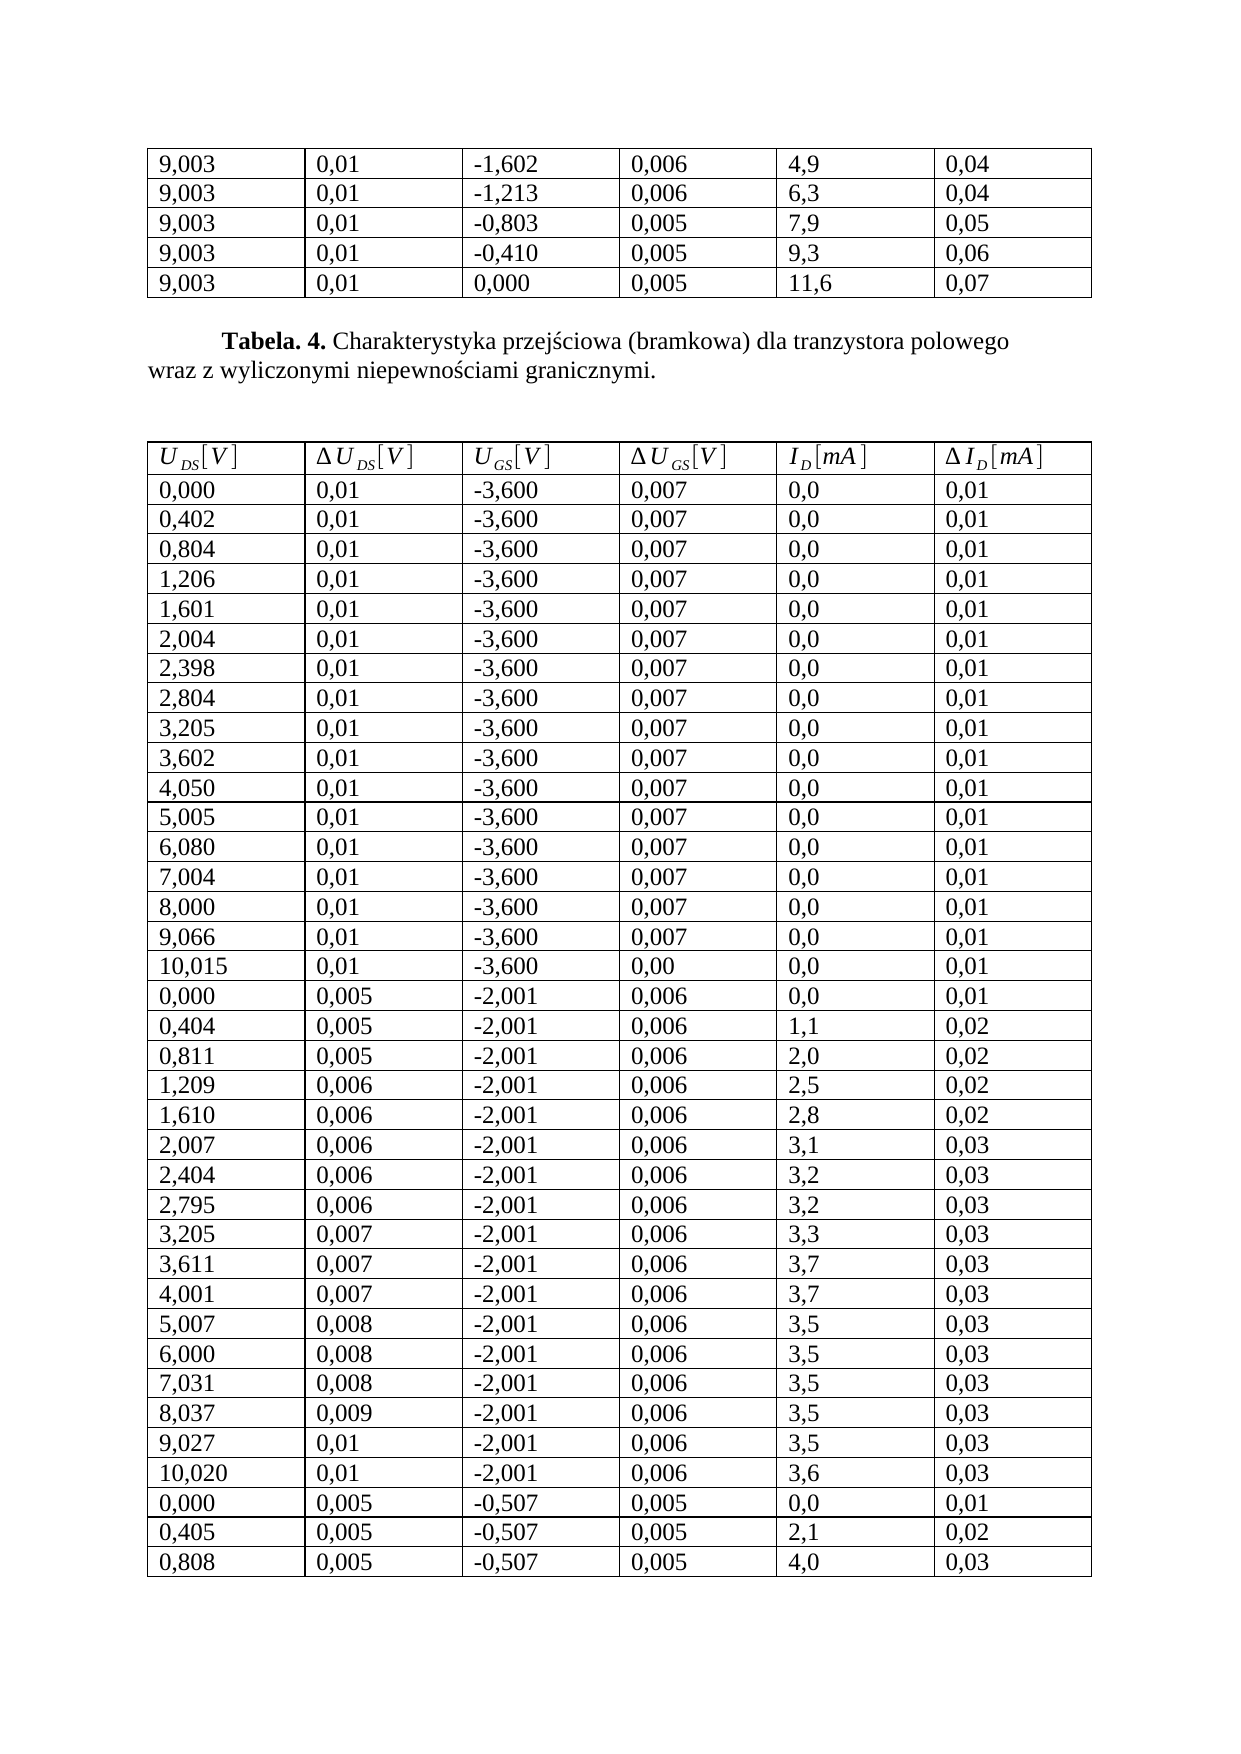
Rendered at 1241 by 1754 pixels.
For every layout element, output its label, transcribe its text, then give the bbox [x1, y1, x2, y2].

table_cell 0,000 [148, 475, 304, 503]
table_header [777, 443, 934, 474]
table_cell 0,03 [935, 1369, 1091, 1397]
table_cell -2,001 [463, 1428, 619, 1457]
table_cell 0,01 [306, 743, 462, 772]
table_cell -3,600 [463, 475, 619, 503]
table_cell 0,0 [777, 922, 934, 950]
table_cell 0,005 [620, 208, 776, 237]
table_cell 4,9 [777, 149, 934, 177]
table_cell 0,0 [777, 832, 934, 861]
table_cell 6,000 [148, 1339, 304, 1367]
table_cell -0,803 [463, 208, 619, 237]
table_cell 0,06 [935, 238, 1091, 267]
table_cell 0,03 [935, 1279, 1091, 1308]
table_cell 0,01 [935, 862, 1091, 891]
table_cell 0,005 [620, 268, 776, 297]
table_cell 2,5 [777, 1071, 934, 1099]
table_cell -3,600 [463, 803, 619, 831]
table_cell 0,0 [777, 803, 934, 831]
table_cell 0,005 [620, 238, 776, 267]
table_cell 0,01 [306, 1428, 462, 1457]
table_cell -2,001 [463, 1279, 619, 1308]
table_cell -2,001 [463, 981, 619, 1010]
table_cell 0,07 [935, 268, 1091, 297]
table_cell 3,611 [148, 1249, 304, 1278]
table_cell 0,01 [306, 564, 462, 593]
table_cell 2,804 [148, 683, 304, 712]
table_cell 0,007 [306, 1220, 462, 1248]
table_cell 0,03 [935, 1249, 1091, 1278]
table_cell -0,410 [463, 238, 619, 267]
table_cell 0,01 [306, 475, 462, 503]
table_cell 0,007 [620, 505, 776, 533]
table_cell 0,0 [777, 862, 934, 891]
table_cell -1,213 [463, 179, 619, 207]
table_cell 0,006 [620, 1041, 776, 1069]
table_cell 0,01 [935, 773, 1091, 801]
table_cell 0,01 [935, 922, 1091, 950]
table_header [463, 443, 619, 474]
table_cell 0,008 [306, 1309, 462, 1338]
table_cell 0,02 [935, 1518, 1091, 1546]
table_cell 0,0 [777, 624, 934, 652]
table_cell -3,600 [463, 534, 619, 563]
table_cell 0,0 [777, 951, 934, 980]
table_cell 0,007 [620, 683, 776, 712]
table_cell -2,001 [463, 1130, 619, 1159]
table_cell 2,795 [148, 1190, 304, 1218]
table_cell 0,006 [306, 1130, 462, 1159]
table_cell 0,007 [620, 624, 776, 652]
table_cell -2,001 [463, 1249, 619, 1278]
table_cell 10,015 [148, 951, 304, 980]
table_cell -0,507 [463, 1547, 619, 1576]
table_cell -2,001 [463, 1369, 619, 1397]
table_cell 0,006 [620, 1130, 776, 1159]
table_cell 0,01 [306, 654, 462, 682]
table_cell 1,209 [148, 1071, 304, 1099]
table_cell 0,01 [306, 624, 462, 652]
table_cell 0,03 [935, 1547, 1091, 1576]
table_cell 0,01 [306, 773, 462, 801]
table_cell 0,01 [935, 803, 1091, 831]
table_cell 0,01 [935, 505, 1091, 533]
table_cell 3,5 [777, 1428, 934, 1457]
table_cell 0,005 [306, 1011, 462, 1040]
table_cell 0,00 [620, 951, 776, 980]
table_cell 0,01 [306, 179, 462, 207]
table_cell 0,01 [306, 208, 462, 237]
table_cell 0,01 [306, 951, 462, 980]
table_cell 8,037 [148, 1398, 304, 1427]
table_cell 1,610 [148, 1100, 304, 1129]
table_cell -2,001 [463, 1398, 619, 1427]
table_cell 4,0 [777, 1547, 934, 1576]
table_cell 0,006 [620, 1249, 776, 1278]
table_cell 0,03 [935, 1458, 1091, 1487]
table_cell 0,01 [935, 743, 1091, 772]
table_cell 6,3 [777, 179, 934, 207]
table_cell 3,2 [777, 1160, 934, 1189]
table_cell 0,006 [620, 1309, 776, 1338]
table_cell -3,600 [463, 832, 619, 861]
table_cell 0,005 [620, 1547, 776, 1576]
text wraz z wyliczonymi niepewnościami granicznymi. [148, 355, 1093, 384]
table_cell 0,0 [777, 564, 934, 593]
table_cell 0,0 [777, 505, 934, 533]
table_cell 3,6 [777, 1458, 934, 1487]
table_cell 3,5 [777, 1309, 934, 1338]
table_cell 0,02 [935, 1071, 1091, 1099]
table_cell 5,005 [148, 803, 304, 831]
table_cell 11,6 [777, 268, 934, 297]
table_cell 0,007 [620, 594, 776, 623]
table_header [620, 443, 776, 474]
table_cell 9,003 [148, 268, 304, 297]
table_cell 0,01 [935, 683, 1091, 712]
text Tabela. 4. Charakterystyka przejściowa (bramkowa) dla tranzystora polowego [148, 326, 1093, 355]
table_cell 0,007 [620, 713, 776, 742]
table_cell -3,600 [463, 892, 619, 921]
table_cell -3,600 [463, 951, 619, 980]
table_cell 0,006 [306, 1071, 462, 1099]
table_cell 0,006 [620, 1279, 776, 1308]
table_cell -2,001 [463, 1071, 619, 1099]
table_cell 0,01 [306, 713, 462, 742]
table_cell -0,507 [463, 1488, 619, 1516]
table_cell 3,1 [777, 1130, 934, 1159]
table_cell 0,0 [777, 713, 934, 742]
table_cell -2,001 [463, 1190, 619, 1218]
table_cell 0,01 [306, 505, 462, 533]
table_cell 0,006 [620, 1369, 776, 1397]
table_cell 0,02 [935, 1041, 1091, 1069]
table_cell 0,402 [148, 505, 304, 533]
table_cell 1,601 [148, 594, 304, 623]
table_cell 7,9 [777, 208, 934, 237]
table_cell -3,600 [463, 505, 619, 533]
table_cell 0,01 [306, 683, 462, 712]
table_cell 0,007 [620, 475, 776, 503]
table_cell -2,001 [463, 1011, 619, 1040]
table_cell 0,0 [777, 1488, 934, 1516]
table_header [148, 443, 304, 474]
table_cell -3,600 [463, 683, 619, 712]
table_cell 0,405 [148, 1518, 304, 1546]
table_cell 1,206 [148, 564, 304, 593]
table_cell 0,008 [306, 1339, 462, 1367]
table_header [306, 443, 462, 474]
table_cell 0,01 [306, 594, 462, 623]
table_cell 0,03 [935, 1130, 1091, 1159]
table_cell 0,0 [777, 475, 934, 503]
table_cell 3,602 [148, 743, 304, 772]
table_cell 0,01 [306, 922, 462, 950]
table_cell 0,006 [620, 1100, 776, 1129]
table_cell 0,02 [935, 1100, 1091, 1129]
table_cell 0,0 [777, 534, 934, 563]
table_cell 0,0 [777, 981, 934, 1010]
table_cell 9,027 [148, 1428, 304, 1457]
table_cell 0,007 [620, 832, 776, 861]
table_cell 0,005 [306, 1518, 462, 1546]
table_cell 0,006 [620, 1220, 776, 1248]
table_cell -3,600 [463, 713, 619, 742]
table_cell 0,006 [620, 1190, 776, 1218]
table_cell -2,001 [463, 1220, 619, 1248]
table_cell 0,0 [777, 743, 934, 772]
table_cell 5,007 [148, 1309, 304, 1338]
table_cell 9,3 [777, 238, 934, 267]
table_cell 3,205 [148, 1220, 304, 1248]
table_cell 2,398 [148, 654, 304, 682]
table_cell -3,600 [463, 862, 619, 891]
table_cell 0,0 [777, 683, 934, 712]
table_cell 0,03 [935, 1398, 1091, 1427]
table_cell 0,000 [148, 1488, 304, 1516]
table_cell -2,001 [463, 1041, 619, 1069]
table_cell -2,001 [463, 1339, 619, 1367]
table_cell -3,600 [463, 743, 619, 772]
table_cell 9,003 [148, 149, 304, 177]
table_cell -0,507 [463, 1518, 619, 1546]
table_cell 0,01 [306, 238, 462, 267]
table_cell 0,007 [306, 1249, 462, 1278]
table_cell 0,007 [620, 654, 776, 682]
table_cell 0,01 [935, 981, 1091, 1010]
table_cell -3,600 [463, 624, 619, 652]
table_cell 0,03 [935, 1190, 1091, 1218]
table_cell 0,006 [620, 179, 776, 207]
table_cell 1,1 [777, 1011, 934, 1040]
table_cell 0,007 [620, 922, 776, 950]
table_cell 0,01 [935, 892, 1091, 921]
table_cell 0,01 [306, 892, 462, 921]
table_cell 3,7 [777, 1279, 934, 1308]
table_cell 0,005 [306, 1488, 462, 1516]
table_cell 0,008 [306, 1369, 462, 1397]
table_cell 3,3 [777, 1220, 934, 1248]
table_cell 0,007 [620, 534, 776, 563]
table_cell 0,005 [306, 981, 462, 1010]
table_cell 0,006 [620, 981, 776, 1010]
table_cell 0,006 [306, 1160, 462, 1189]
table_cell 3,205 [148, 713, 304, 742]
table_cell -1,602 [463, 149, 619, 177]
table_cell 0,005 [306, 1041, 462, 1069]
table_cell 0,000 [463, 268, 619, 297]
table_cell 3,5 [777, 1398, 934, 1427]
table_cell 0,0 [777, 773, 934, 801]
table_cell 2,1 [777, 1518, 934, 1546]
table_cell 4,050 [148, 773, 304, 801]
table_cell 3,7 [777, 1249, 934, 1278]
table_cell 0,007 [620, 564, 776, 593]
table_cell 0,007 [620, 892, 776, 921]
table_cell 0,006 [620, 1398, 776, 1427]
table_cell 0,01 [935, 654, 1091, 682]
table_cell 0,808 [148, 1547, 304, 1576]
table_cell 0,006 [620, 1428, 776, 1457]
table_cell 2,8 [777, 1100, 934, 1129]
table_cell -3,600 [463, 564, 619, 593]
table_cell 0,03 [935, 1160, 1091, 1189]
table_cell 0,0 [777, 654, 934, 682]
table_cell 0,007 [620, 862, 776, 891]
table_cell 0,01 [306, 1458, 462, 1487]
table_cell 0,007 [620, 803, 776, 831]
table_cell -2,001 [463, 1309, 619, 1338]
table_cell 2,404 [148, 1160, 304, 1189]
table_cell 0,404 [148, 1011, 304, 1040]
table_cell 0,006 [620, 1339, 776, 1367]
table_cell -3,600 [463, 773, 619, 801]
table_cell 0,04 [935, 179, 1091, 207]
table_cell 0,01 [306, 803, 462, 831]
table_cell 0,01 [306, 862, 462, 891]
table_cell -2,001 [463, 1160, 619, 1189]
table_cell 0,0 [777, 594, 934, 623]
table_cell 0,01 [935, 713, 1091, 742]
table_cell 8,000 [148, 892, 304, 921]
table_cell 0,01 [935, 951, 1091, 980]
table_cell 0,007 [306, 1279, 462, 1308]
table_cell 0,006 [620, 1458, 776, 1487]
table_cell 0,006 [306, 1100, 462, 1129]
table_cell 7,031 [148, 1369, 304, 1397]
table_cell -3,600 [463, 922, 619, 950]
table_cell 0,01 [935, 564, 1091, 593]
table_cell 7,004 [148, 862, 304, 891]
table_cell 9,003 [148, 238, 304, 267]
table_cell 0,01 [935, 832, 1091, 861]
table_cell 0,005 [306, 1547, 462, 1576]
table_cell 0,01 [935, 534, 1091, 563]
table_cell 0,006 [620, 1011, 776, 1040]
table_cell 0,006 [620, 1071, 776, 1099]
table_cell 0,804 [148, 534, 304, 563]
table_cell 0,01 [935, 475, 1091, 503]
table_cell 9,066 [148, 922, 304, 950]
table_cell 0,01 [306, 832, 462, 861]
table_cell 9,003 [148, 208, 304, 237]
table_cell -3,600 [463, 654, 619, 682]
table_cell 0,005 [620, 1488, 776, 1516]
table_cell 0,01 [306, 268, 462, 297]
table_cell 3,5 [777, 1369, 934, 1397]
table_cell -3,600 [463, 594, 619, 623]
table_cell 10,020 [148, 1458, 304, 1487]
table_cell 0,006 [620, 149, 776, 177]
table_cell 2,007 [148, 1130, 304, 1159]
table_cell 0,03 [935, 1339, 1091, 1367]
table_cell 0,0 [777, 892, 934, 921]
table_cell 0,05 [935, 208, 1091, 237]
table_cell 3,2 [777, 1190, 934, 1218]
table_cell 0,01 [935, 624, 1091, 652]
table_cell 0,04 [935, 149, 1091, 177]
table_cell 4,001 [148, 1279, 304, 1308]
table_cell 2,0 [777, 1041, 934, 1069]
table_cell 0,000 [148, 981, 304, 1010]
table_cell 0,02 [935, 1011, 1091, 1040]
table_cell -2,001 [463, 1100, 619, 1129]
table_cell 0,01 [935, 594, 1091, 623]
table_cell 0,007 [620, 743, 776, 772]
table_cell 0,01 [935, 1488, 1091, 1516]
table_cell 6,080 [148, 832, 304, 861]
table_cell 9,003 [148, 179, 304, 207]
table_cell -2,001 [463, 1458, 619, 1487]
table_cell 0,01 [306, 149, 462, 177]
table_cell 3,5 [777, 1339, 934, 1367]
table_cell 0,03 [935, 1309, 1091, 1338]
table_cell 0,006 [306, 1190, 462, 1218]
table_cell 0,007 [620, 773, 776, 801]
table_cell 0,03 [935, 1428, 1091, 1457]
table_cell 0,03 [935, 1220, 1091, 1248]
table_cell 2,004 [148, 624, 304, 652]
table_cell 0,01 [306, 534, 462, 563]
table_header [935, 443, 1091, 474]
table_cell 0,006 [620, 1160, 776, 1189]
table_cell 0,005 [620, 1518, 776, 1546]
table_cell 0,009 [306, 1398, 462, 1427]
table_cell 0,811 [148, 1041, 304, 1069]
